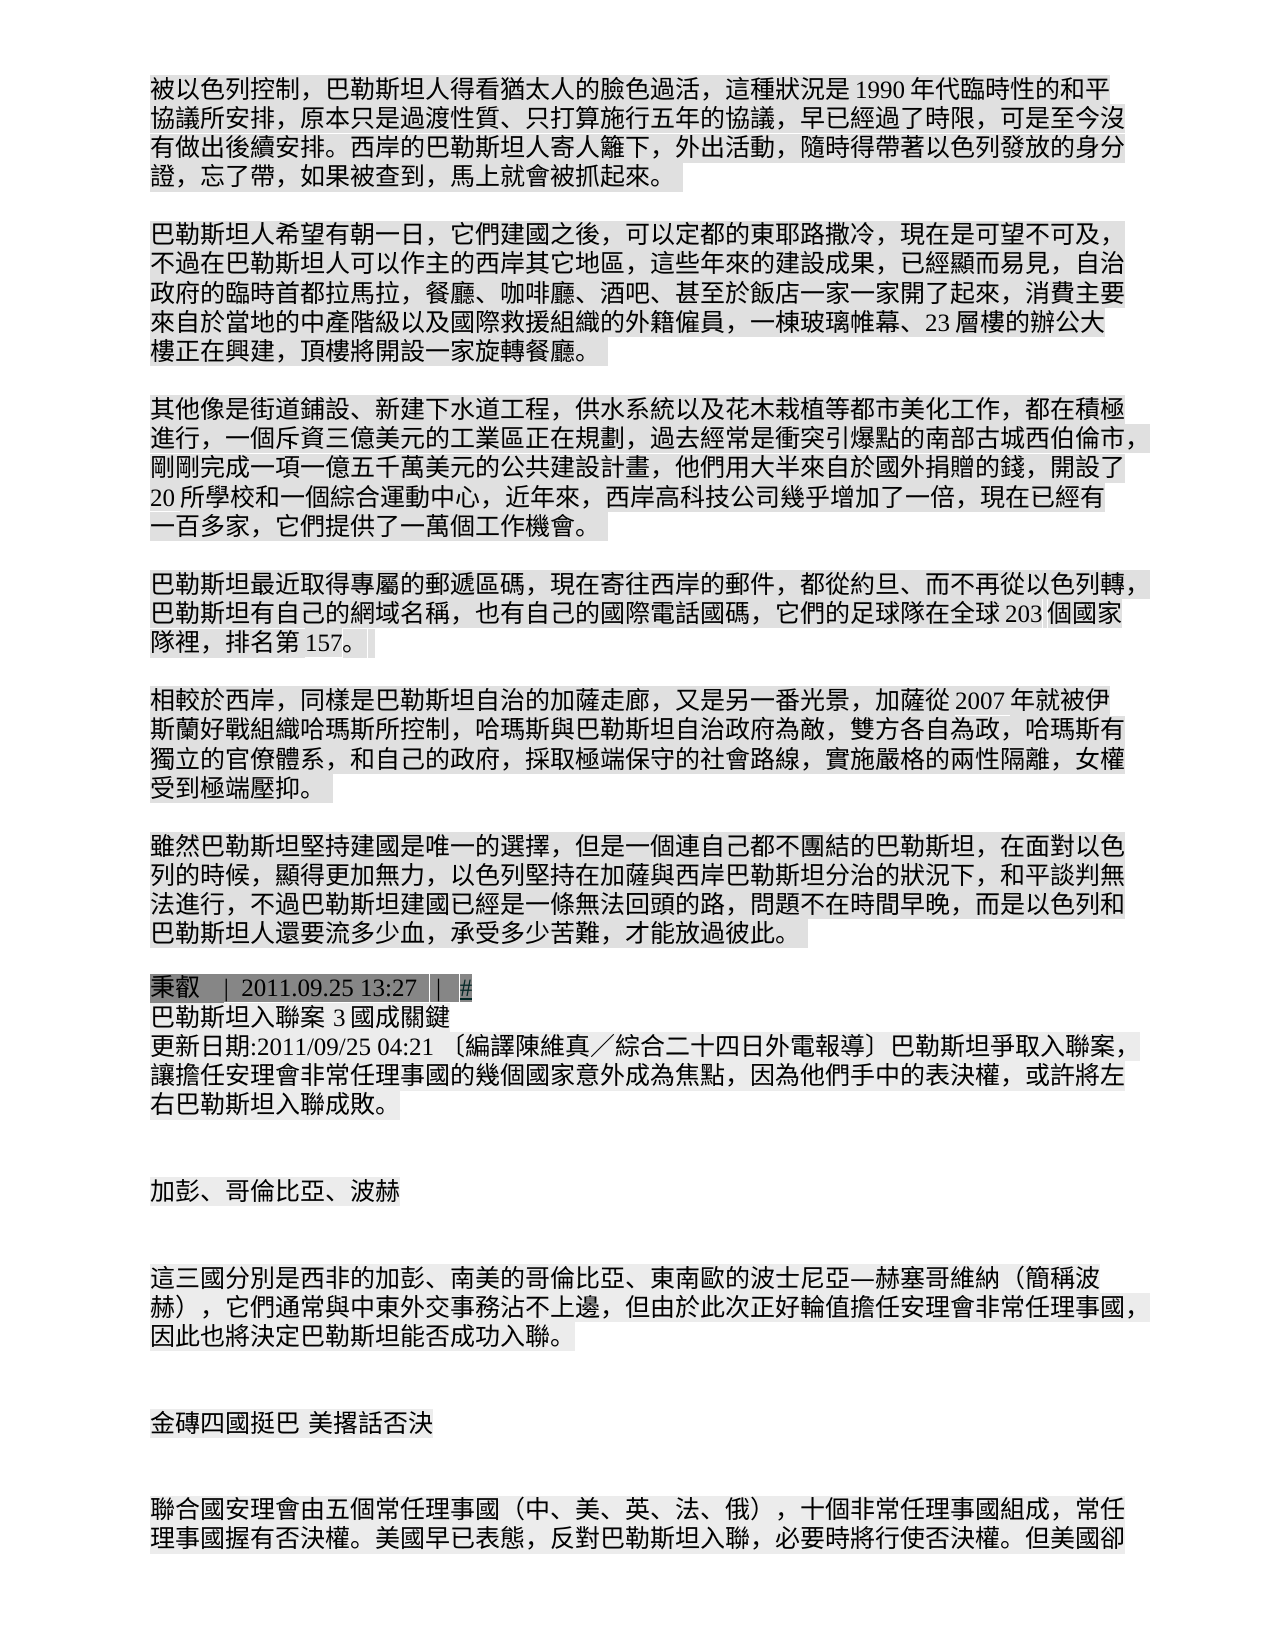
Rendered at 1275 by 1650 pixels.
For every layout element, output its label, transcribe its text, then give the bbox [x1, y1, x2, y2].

text 巴勒斯坦入聯案 3國成關鍵 更新日期:2011/09/25 04:21 〔編譯陳維真／綜合二十四日外電報導〕巴勒斯坦爭取入聯案，讓擔任安理會非常任理事國的幾個國家意外成為焦點，因為他們手中的表決權，或許將左右巴勒斯坦入聯成敗。 加彭、哥倫比亞、波赫 這三國分別是西非的加彭、南美的哥倫比亞、東南歐的波士尼亞—赫塞哥維納（簡稱波赫），它們通常與中東外交事務沾不上邊，但由於此次正好輪值擔任安理會非常任理事國，因此也將決定巴勒斯坦能否成功入聯。 金磚四國挺巴 美撂話否決 聯合國安理會由五個常任理事國（中、美、英、法、俄），十個非常任理事國組成，常任理事國握有否決權。美國早已表態，反對巴勒斯坦入聯，必要時將行使否決權。但美國卻十分不希望走到這一步，擔心會激怒阿拉伯世界，因此積極遊說其他國家投下反對票。入聯案要獲得安理會通過，至少十五國中的九國必須投下贊成票。 華府智庫大西洋理事會的非洲中心主任范彼得（Peter Pham）說，他預期安理會成員國的決定，將會受到各自國家內政問題的影響，像是奈及利亞國內有基督教與伊斯蘭教的衝突問題，因此他預測奈及利亞會支持巴勒斯坦；至於加彭會到最後一刻才做出決定，但因該國重視與美國的良好關係，歐巴馬政府可望發揮影響力。 波赫、哥倫比亞、葡萄牙已經聲明，要仔細審查巴勒斯坦最後交出的申請書全文，才能決定是否支持。不過，哥倫比亞也暗示，他們可能會投下棄權票。波赫的領袖已告知巴勒斯坦自治政府主席阿巴斯，他們還沒做出決定。但波赫國內已有十五個團體簽署連署書，支持巴勒斯坦獨立建國，首都塞拉耶佛二十四日也有兩百名巴勒斯坦人遊行。 不過巴西、印度、南非，以及境內有大量巴勒斯坦難民的黎巴嫩預料將支持巴勒斯坦。俄國和中國也支持巴勒斯坦入聯。 德國則認為以巴需要的是和平談判，而不需要在聯合國「升級」成會員國，至於葡萄牙則還在為國內經濟問題焦頭爛額，無暇顧及此議題。安理會將在二十六日開會討論巴勒斯坦入聯案，巴勒斯坦方面已告知安理會，他們只願給予安理會兩週的時間考慮。 [150, 1003, 1125, 1554]
text 巴勒斯坦國有名無實，也有實無名 2011-09-26 新聞速報 【中廣新聞／夏明珠】 前巴解組織領袖阿拉法特1988年曾片面宣布成立巴勒斯坦國，雖然得到一百個國家承認，當時的巴勒斯坦國，完全是有名無實，上個禮拜，巴勒斯坦自治政府主席（阿巴斯）要求聯合國承認巴勒斯坦是一個獨立的國家，以及以色列在1967年六日戰爭中所掠奪的約旦河西岸、加薩走廊和東耶路撒冷，應該屬於巴勒斯坦。 在相隔二十多年後，巴勒斯坦國的主張，已經不全然是一個空中樓閣，巴勒斯坦相當程度地建立了國家的根基。這些年，西岸的基礎建設、包括評價不錯的大眾金融與銀行系統以及美國訓練的安全部隊，都一步步成型，許許多多一個獨立國家需要有的，像是自己的網域、電話的國碼以及國旗、國歌、甚至於國家足球隊，巴勒斯坦都已經具備。 但是申請入聯也凸顯出一個簡單又痛苦的現實，就是就算安理會或聯合國大會承認，只要以色列不點頭，巴勒斯坦就無法如願。因為，以色列緊抓著佔領區不放，決定巴勒斯坦命運的以巴和談，從2008年中斷，不知道甚麼時候才能恢復。 四百萬巴勒斯坦人，沒有行的自由，他們謀生困難，就連蓋房子自己住，都得取得以色列批准，更遑論其他奢望，爭取聯合國承認，有可能改善他們的處境嗎？多數人不表樂觀，住在西伯倫市的水管工人沙拉巴提一家七口，擠在一個小房子裡，他在五個月前，取得擴建房屋的許可，可是以色列當局還是不准他動工，也不解釋為什麼，沙拉巴提研判，是當地的猶太屯墾者在作梗。 為了擺脫以色列的掌控，巴勒斯坦窮盡一切手段，包括談判、暴力反抗以及非暴力抗爭，現在許多人已經絕望。特別是現在的以色列總理尼坦雅胡，尼坦雅胡雖然嘴上宣稱他接受巴勒斯坦最終建國的解決方案，但是他盤算的以巴疆界，根本不可能被巴勒斯坦接受，尼坦雅胡政府不斷的允許猶太人擴大在西岸屯墾，讓人覺得他根本沒有和談的誠意。 過去四年來，巴勒斯坦自治政府總理法耶德最大的成就，應該就是放棄意識形態，改採務實路線，把精力投注在國家建設上，巴勒斯坦自治政府目前控制著西岸大約四成的土地，其餘的，由以色列管轄，巴勒斯坦難民多數都定居西岸，由於主要水源以及進出孔道，都被以色列控制，巴勒斯坦人得看猶太人的臉色過活，這種狀況是1990年代臨時性的和平協議所安排，原本只是過渡性質、只打算施行五年的協議，早已經過了時限，可是至今沒有做出後續安排。西岸的巴勒斯坦人寄人籬下，外出活動，隨時得帶著以色列發放的身分證，忘了帶，如果被查到，馬上就會被抓起來。 巴勒斯坦人希望有朝一日，它們建國之後，可以定都的東耶路撒冷，現在是可望不可及，不過在巴勒斯坦人可以作主的西岸其它地區，這些年來的建設成果，已經顯而易見，自治政府的臨時首都拉馬拉，餐廳、咖啡廳、酒吧、甚至於飯店一家一家開了起來，消費主要來自於當地的中產階級以及國際救援組織的外籍僱員，一棟玻璃帷幕、23層樓的辦公大樓正在興建，頂樓將開設一家旋轉餐廳。 其他像是街道鋪設、新建下水道工程，供水系統以及花木栽植等都市美化工作，都在積極進行，一個斥資三億美元的工業區正在規劃，過去經常是衝突引爆點的南部古城西伯倫市，剛剛完成一項一億五千萬美元的公共建設計畫，他們用大半來自於國外捐贈的錢，開設了20所學校和一個綜合運動中心，近年來，西岸高科技公司幾乎增加了一倍，現在已經有一百多家，它們提供了一萬個工作機會。 巴勒斯坦最近取得專屬的郵遞區碼，現在寄往西岸的郵件，都從約旦、而不再從以色列轉，巴勒斯坦有自己的網域名稱，也有自己的國際電話國碼，它們的足球隊在全球203個國家隊裡，排名第157。 相較於西岸，同樣是巴勒斯坦自治的加薩走廊，又是另一番光景，加薩從2007年就被伊斯蘭好戰組織哈瑪斯所控制，哈瑪斯與巴勒斯坦自治政府為敵，雙方各自為政，哈瑪斯有獨立的官僚體系，和自己的政府，採取極端保守的社會路線，實施嚴格的兩性隔離，女權受到極端壓抑。 雖然巴勒斯坦堅持建國是唯一的選擇，但是一個連自己都不團結的巴勒斯坦，在面對以色列的時候，顯得更加無力，以色列堅持在加薩與西岸巴勒斯坦分治的狀況下，和平談判無法進行，不過巴勒斯坦建國已經是一條無法回頭的路，問題不在時間早晚，而是以色列和巴勒斯坦人還要流多少血，承受多少苦難，才能放過彼此。 [150, 75, 1125, 948]
text 秉叡 | 2011.09.25 13:27 | # [150, 973, 1125, 1003]
